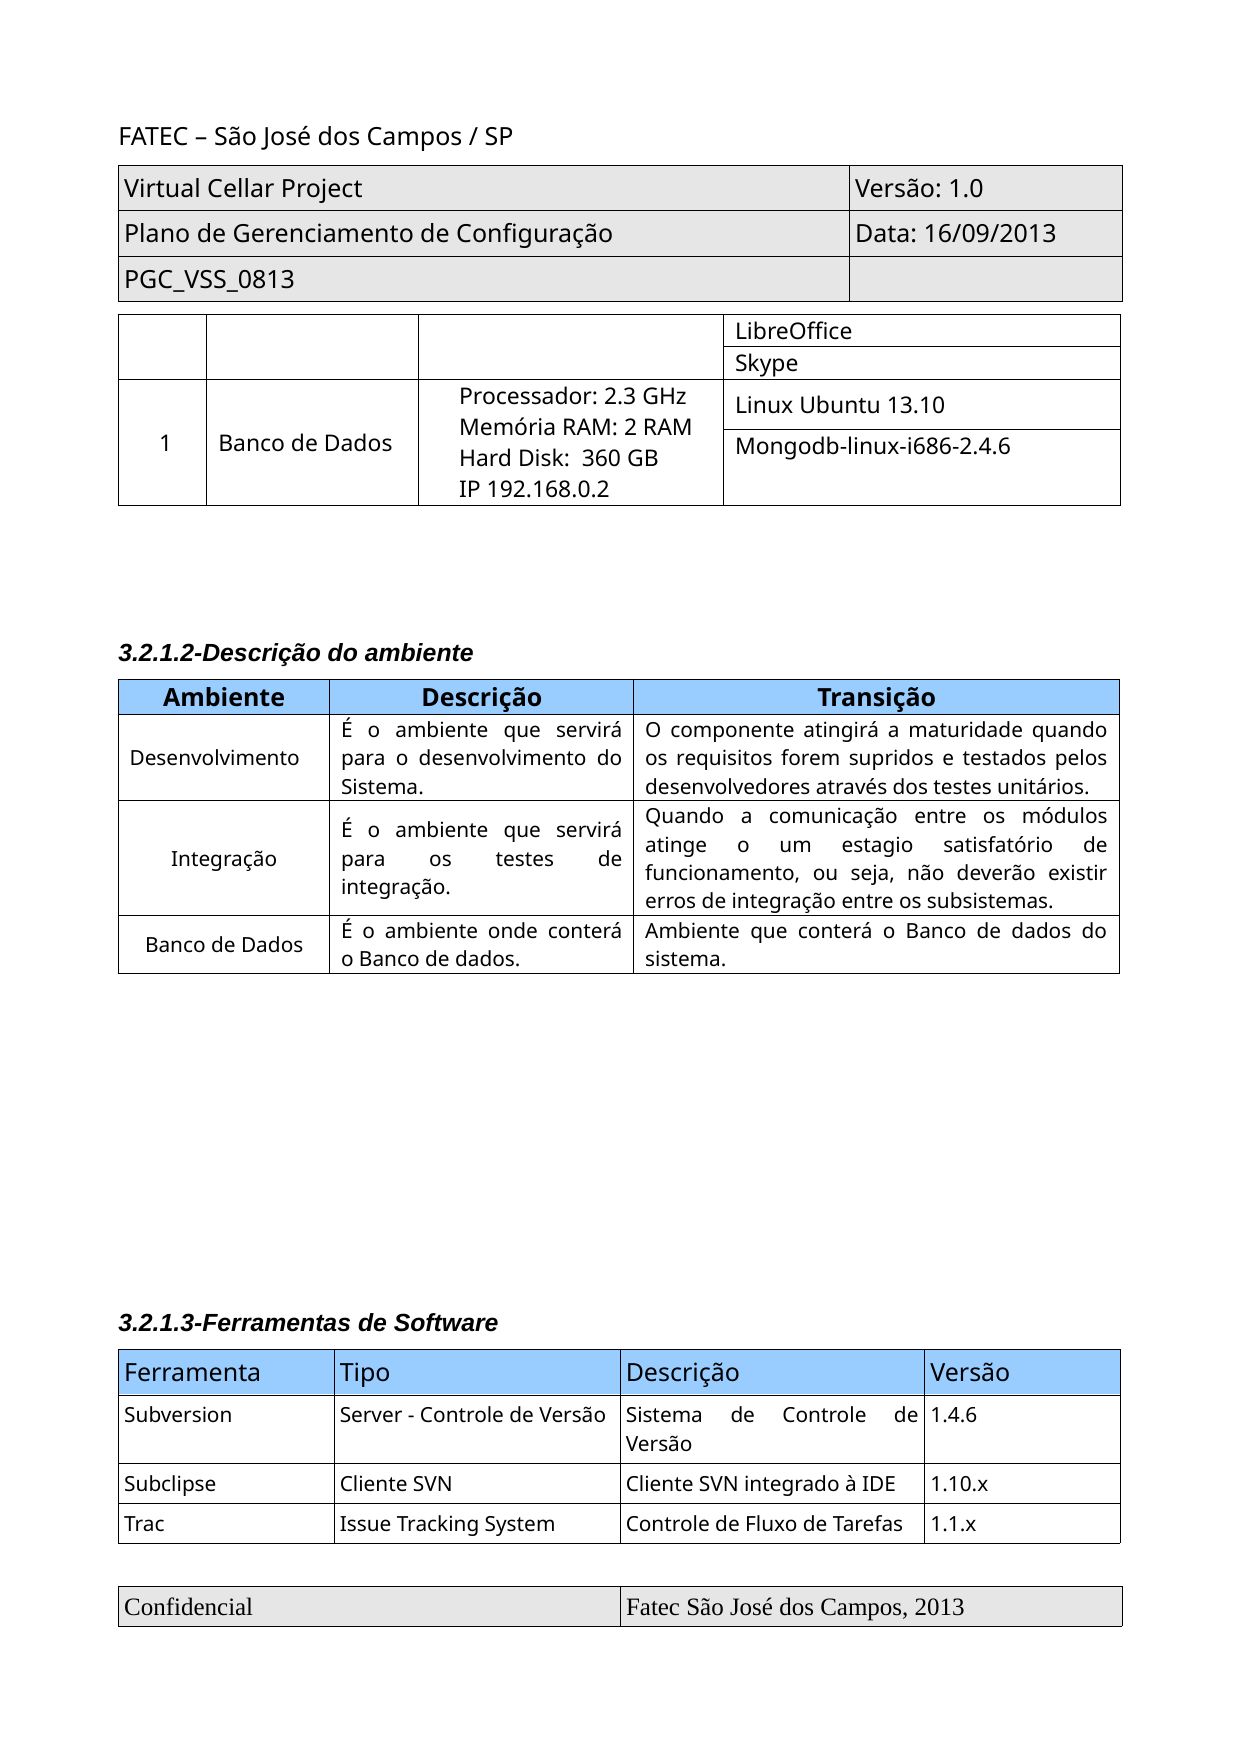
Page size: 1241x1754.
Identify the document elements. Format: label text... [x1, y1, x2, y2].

table_cell O componente atingirá a maturidade quando os requisitos forem supridos e testados pelos desenvolvedores através dos testes unitários. [634, 715, 1119, 800]
table_cell Banco de Dados [119, 916, 329, 973]
table_cell Desenvolvimento [119, 715, 329, 800]
table_header Tipo [335, 1350, 620, 1394]
table_cell Skype [724, 347, 1120, 378]
table_cell [119, 315, 206, 378]
table_cell Issue Tracking System [335, 1504, 620, 1543]
table_cell Cliente SVN [335, 1464, 620, 1503]
table_cell Controle de Fluxo de Tarefas [621, 1504, 924, 1543]
table_cell Server - Controle de Versão [335, 1396, 620, 1463]
table_cell É o ambiente que servirá para o desenvolvimento do Sistema. [330, 715, 633, 800]
table_cell Linux Ubuntu 13.10 [724, 380, 1120, 429]
table_cell [419, 315, 723, 378]
table_header Ambiente [119, 680, 329, 714]
table_cell Quando a comunicação entre os módulos atinge o um estagio satisfatório de funcionamento, ou seja, não deverão existir erros de integração entre os subsistemas. [634, 801, 1119, 915]
table_header Descrição [330, 680, 633, 714]
table_cell Banco de Dados [207, 380, 418, 504]
table_cell 1.10.x [925, 1464, 1120, 1503]
table_cell [207, 315, 418, 378]
table_cell É o ambiente onde conterá o Banco de dados. [330, 916, 633, 973]
table_cell 1 [119, 380, 206, 504]
table_cell Mongodb-linux-i686-2.4.6 [724, 430, 1120, 504]
subtitle 3.2.1.3-Ferramentas de Software [118, 1308, 1122, 1336]
table_cell Integração [119, 801, 329, 915]
table_header Descrição [621, 1350, 924, 1394]
table_cell Trac [119, 1504, 334, 1543]
subtitle 3.2.1.2-Descrição do ambiente [118, 638, 1122, 666]
table_cell LibreOffice [724, 315, 1120, 346]
table_cell Ambiente que conterá o Banco de dados do sistema. [634, 916, 1119, 973]
table_cell Subclipse [119, 1464, 334, 1503]
table_cell 1.1.x [925, 1504, 1120, 1543]
table_cell Sistema de Controle de Versão [621, 1396, 924, 1463]
table_cell 1.4.6 [925, 1396, 1120, 1463]
table_header Transição [634, 680, 1119, 714]
table_cell Subversion [119, 1396, 334, 1463]
table_cell Cliente SVN integrado à IDE [621, 1464, 924, 1503]
table_header Versão [925, 1350, 1120, 1394]
table_cell Processador: 2.3 GHz Memória RAM: 2 RAM Hard Disk: 360 GB IP 192.168.0.2 [419, 380, 723, 504]
table_cell É o ambiente que servirá para os testes de integração. [330, 801, 633, 915]
table_header Ferramenta [119, 1350, 334, 1394]
